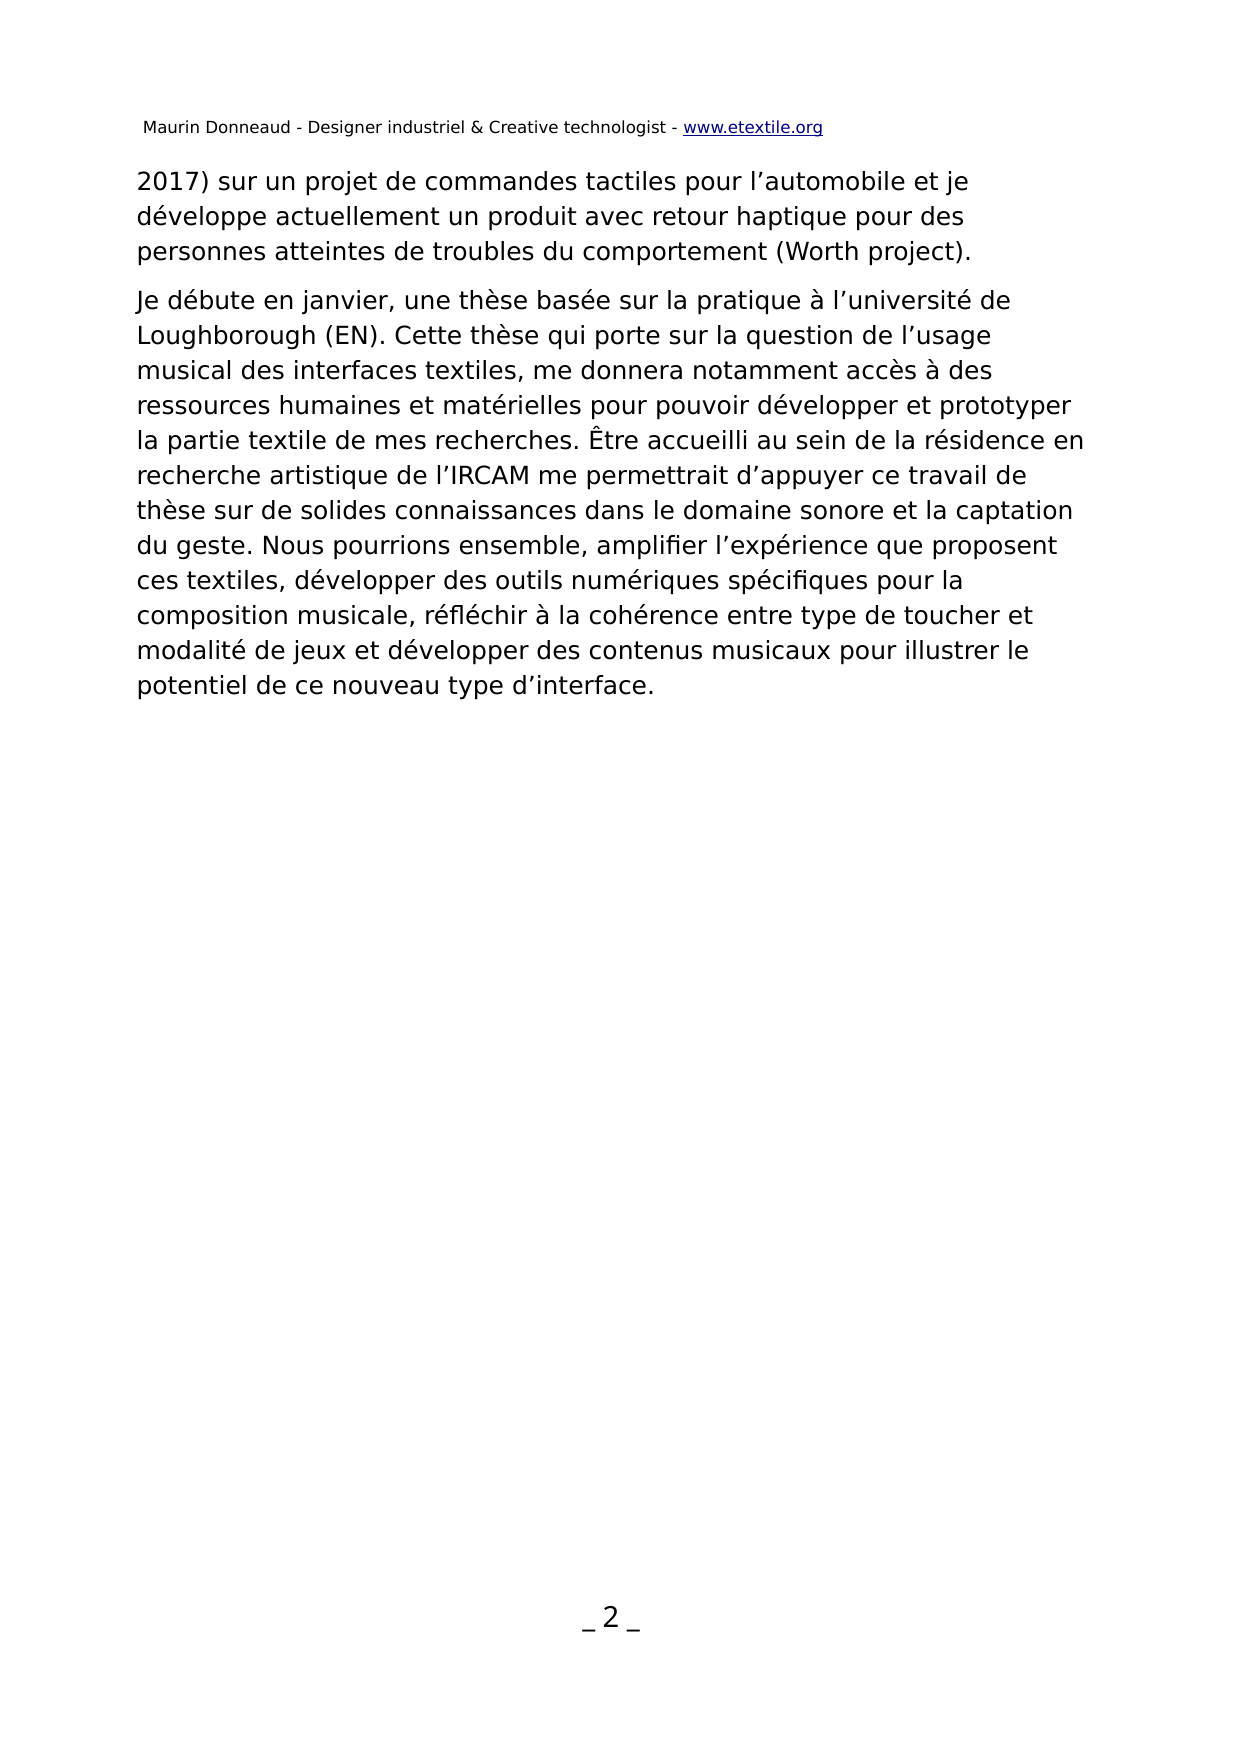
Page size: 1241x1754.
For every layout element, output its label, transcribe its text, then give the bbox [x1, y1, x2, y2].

text Je débute en janvier, une thèse basée sur la pratique à l’université de Loughborough (EN). Cette thèse qui porte sur la question de l’usage musical des interfaces textiles, me donnera notamment accès à des ressources humaines et matérielles pour pouvoir développer et prototyper la partie textile de mes recherches. Être accueilli au sein de la résidence en recherche artistique de l’IRCAM me permettrait d’appuyer ce travail de thèse sur de solides connaissances dans le domaine sonore et la captation du geste. Nous pourrions ensemble, amplifier l’expérience que proposent ces textiles, développer des outils numériques spécifiques pour la composition musicale, réfléchir à la cohérence entre type de toucher et modalité de jeux et développer des contenus musicaux pour illustrer le potentiel de ce nouveau type d’interface. [136, 287, 1085, 701]
text 2017) sur un projet de commandes tactiles pour l’automobile et je développe actuellement un produit avec retour haptique pour des personnes atteintes de troubles du comportement (Worth project). [136, 167, 1085, 266]
